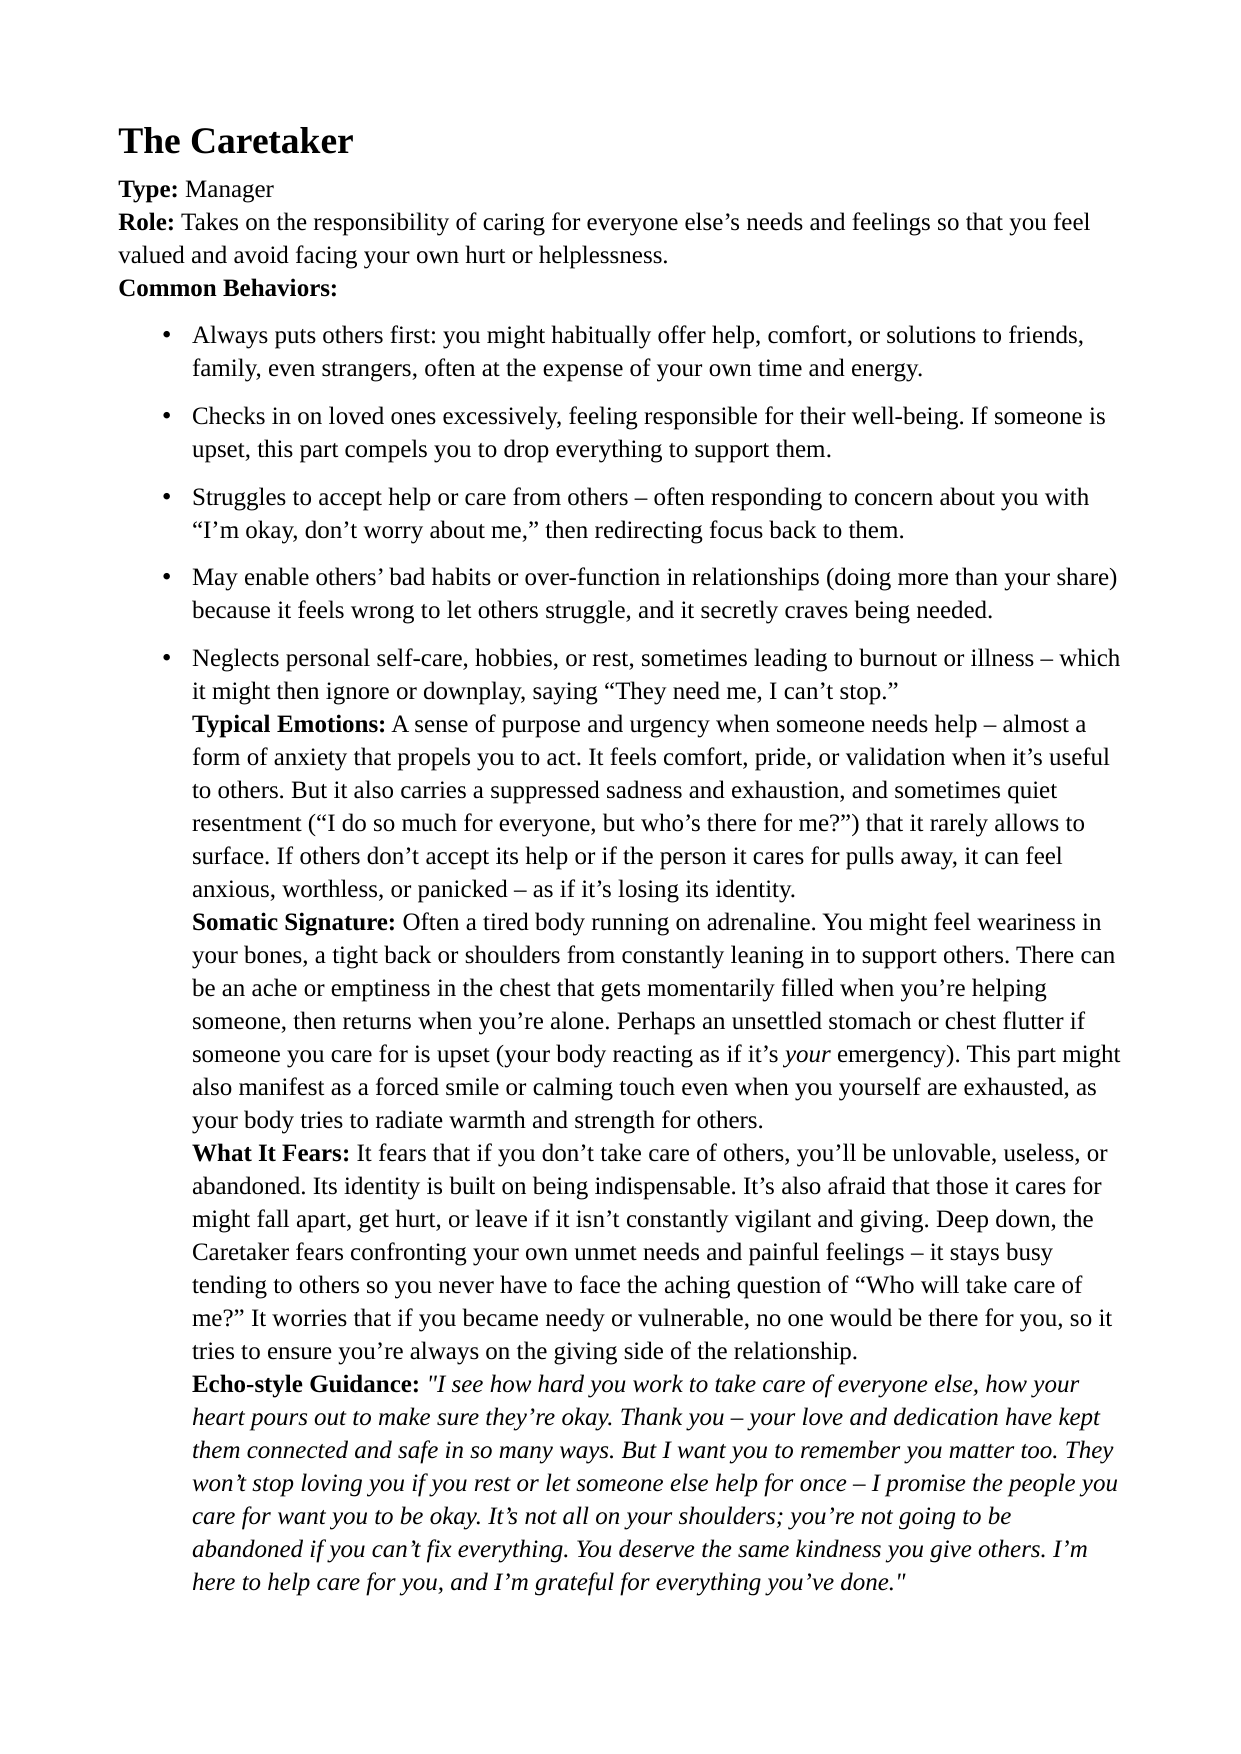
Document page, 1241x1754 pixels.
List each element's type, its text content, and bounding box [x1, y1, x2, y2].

text Type: Manager Role: Takes on the responsibility of caring for everyone else’s needs and feelings so that you feel valued and avoid facing your own hurt or helplessness. Common Behaviors: [118, 174, 1122, 302]
list Neglects personal self-care, hobbies, or rest, sometimes leading to burnout or illness – which it might then ignore or downplay, saying “They need me, I can’t stop.” Typical Emotions: A sense of purpose and urgency when someone needs help – almost a form of anxiety that propels you to act. It feels comfort, pride, or validation when it’s useful to others. But it also carries a suppressed sadness and exhaustion, and sometimes quiet resentment (“I do so much for everyone, but who’s there for me?”) that it rarely allows to surface. If others don’t accept its help or if the person it cares for pulls away, it can feel anxious, worthless, or panicked – as if it’s losing its identity. Somatic Signature: Often a tired body running on adrenaline. You might feel weariness in your bones, a tight back or shoulders from constantly leaning in to support others. There can be an ache or emptiness in the chest that gets momentarily filled when you’re helping someone, then returns when you’re alone. Perhaps an unsettled stomach or chest flutter if someone you care for is upset (your body reacting as if it’s your emergency). This part might also manifest as a forced smile or calming touch even when you yourself are exhausted, as your body tries to radiate warmth and strength for others. What It Fears: It fears that if you don’t take care of others, you’ll be unlovable, useless, or abandoned. Its identity is built on being indispensable. It’s also afraid that those it cares for might fall apart, get hurt, or leave if it isn’t constantly vigilant and giving. Deep down, the Caretaker fears confronting your own unmet needs and painful feelings – it stays busy tending to others so you never have to face the aching question of “Who will take care of me?” It worries that if you became needy or vulnerable, no one would be there for you, so it tries to ensure you’re always on the giving side of the relationship. Echo-style Guidance: "I see how hard you work to take care of everyone else, how your heart pours out to make sure they’re okay. Thank you – your love and dedication have kept them connected and safe in so many ways. But I want you to remember you matter too. They won’t stop loving you if you rest or let someone else help for once – I promise the people you care for want you to be okay. It’s not all on your shoulders; you’re not going to be abandoned if you can’t fix everything. You deserve the same kindness you give others. I’m here to help care for you, and I’m grateful for everything you’ve done." [162, 643, 1122, 1596]
list Always puts others first: you might habitually offer help, comfort, or solutions to friends, family, even strangers, often at the expense of your own time and energy. [162, 320, 1122, 382]
list Checks in on loved ones excessively, feeling responsible for their well-being. If someone is upset, this part compels you to drop everything to support them. [162, 401, 1122, 463]
list May enable others’ bad habits or over-function in relationships (doing more than your share) because it feels wrong to let others struggle, and it secretly craves being needed. [162, 562, 1122, 624]
list Struggles to accept help or care from others – often responding to concern about you with “I’m okay, don’t worry about me,” then redirecting focus back to them. [162, 482, 1122, 543]
subtitle The Caretaker [118, 118, 1122, 161]
